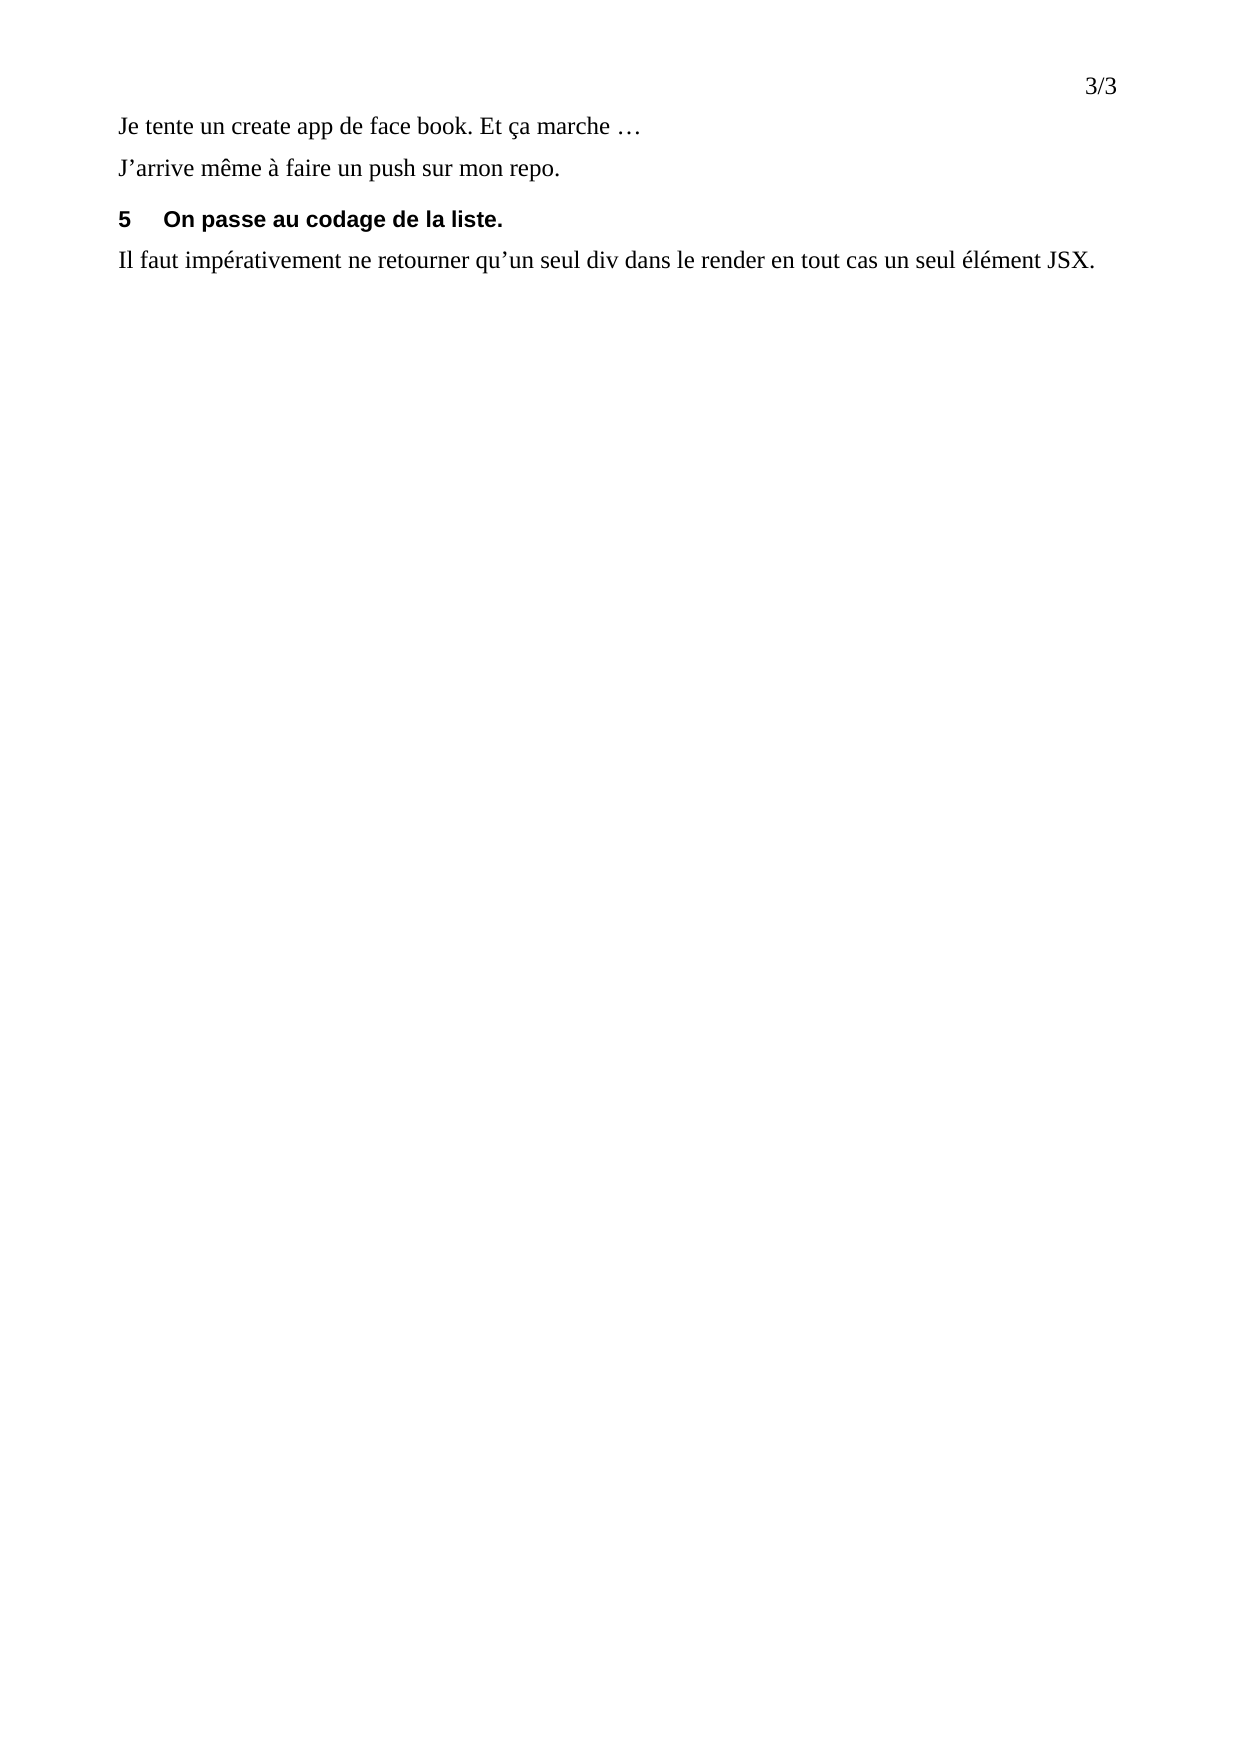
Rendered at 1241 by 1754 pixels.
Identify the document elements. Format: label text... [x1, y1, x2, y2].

text Je tente un create app de face book. Et ça marche … [118, 111, 1122, 140]
subtitle On passe au codage de la liste. [118, 206, 1122, 233]
text J’arrive même à faire un push sur mon repo. [118, 153, 1122, 181]
text Il faut impérativement ne retourner qu’un seul div dans le render en tout cas un seul élément JSX. [118, 245, 1122, 274]
